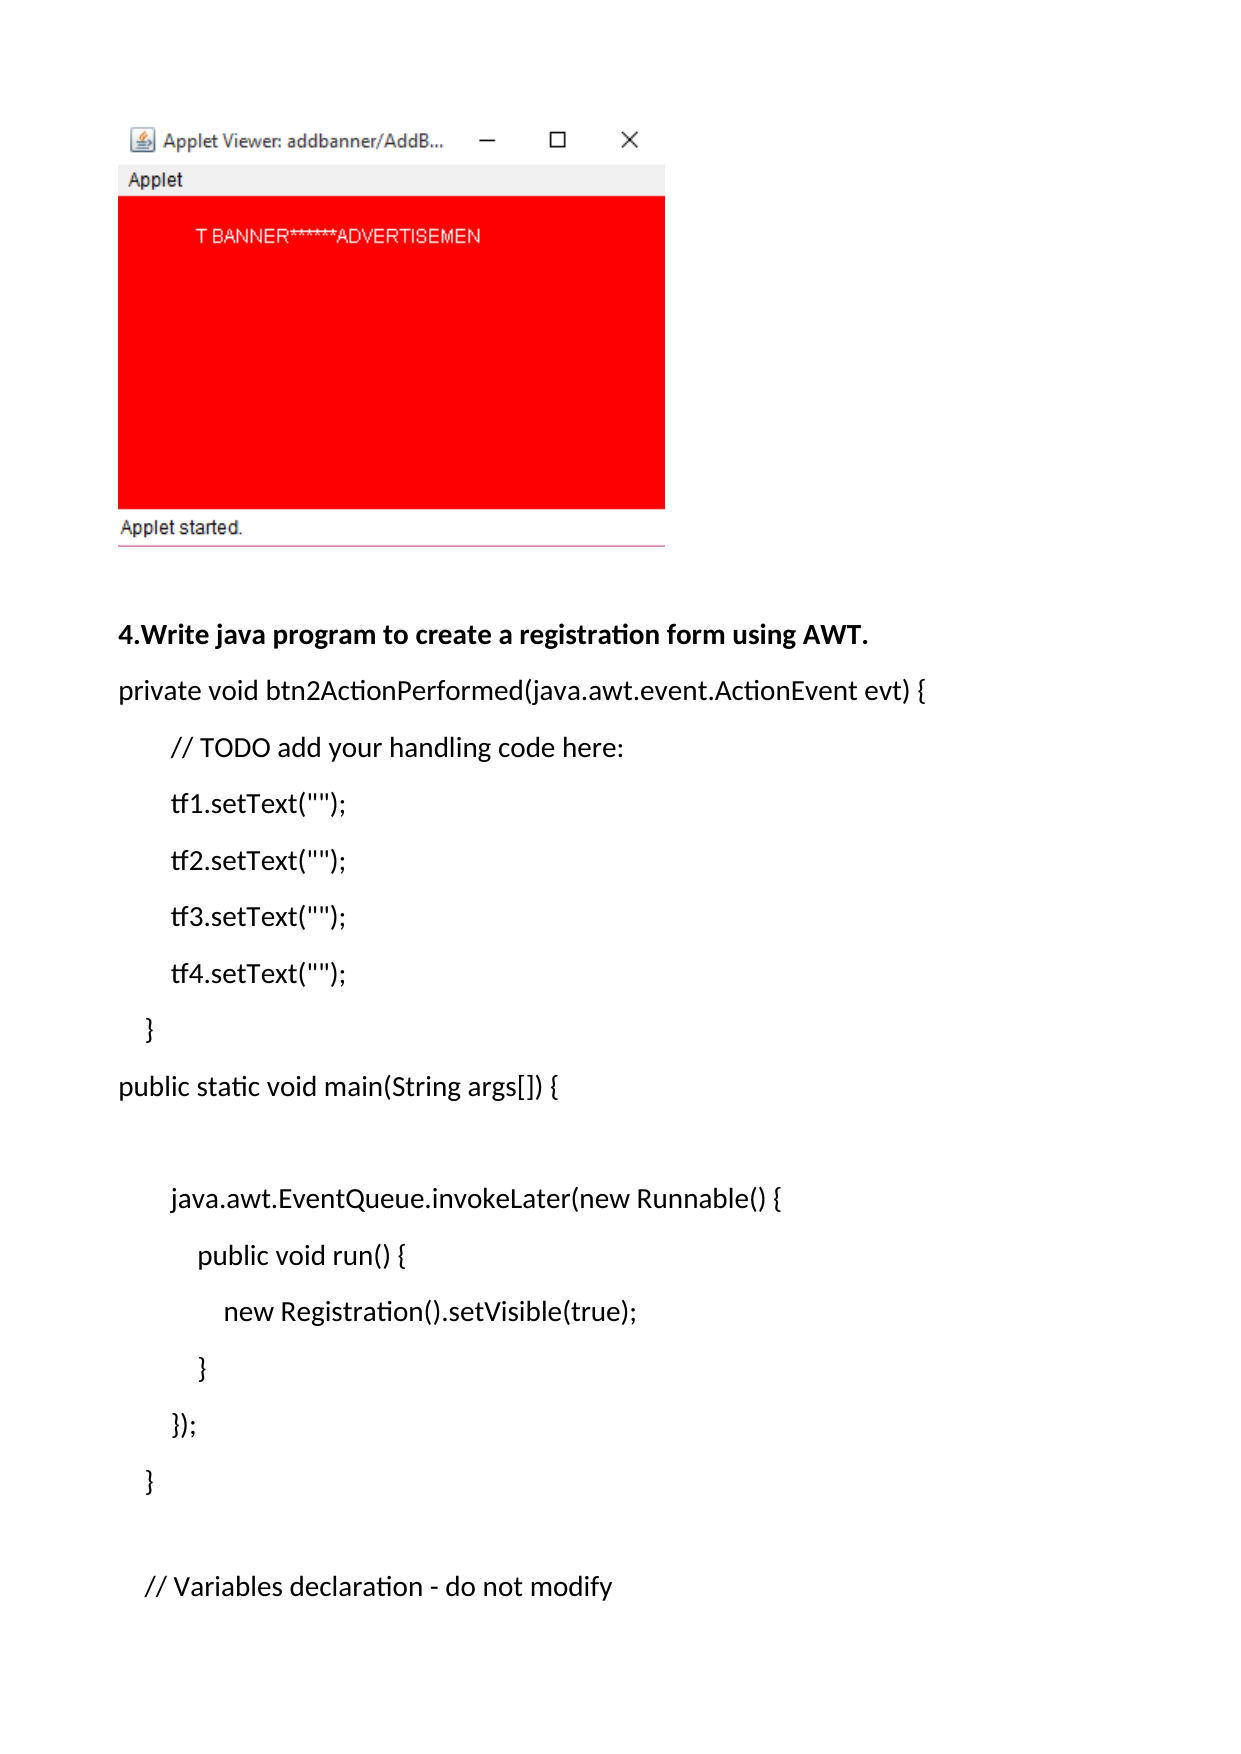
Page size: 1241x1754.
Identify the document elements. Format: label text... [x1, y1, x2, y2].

text public void run() { [118, 1237, 1122, 1273]
text tf4.setText(""); [118, 955, 1122, 990]
text tf3.setText(""); [118, 898, 1122, 934]
text tf2.setText(""); [118, 842, 1122, 877]
text 4.Write java program to create a registration form using AWT. [118, 616, 1122, 652]
text public static void main(String args[]) { [118, 1068, 1122, 1103]
text } [118, 1463, 1122, 1498]
text new Registration().setVisible(true); [118, 1293, 1122, 1329]
text } [118, 1011, 1122, 1047]
text // TODO add your handling code here: [118, 729, 1122, 764]
text private void btn2ActionPerformed(java.awt.event.ActionEvent evt) { [118, 672, 1122, 708]
text } [118, 1350, 1122, 1386]
text java.awt.EventQueue.invokeLater(new Runnable() { [118, 1181, 1122, 1216]
text }); [118, 1406, 1122, 1442]
text // Variables declaration - do not modify [118, 1568, 1122, 1604]
text tf1.setText(""); [118, 785, 1122, 821]
